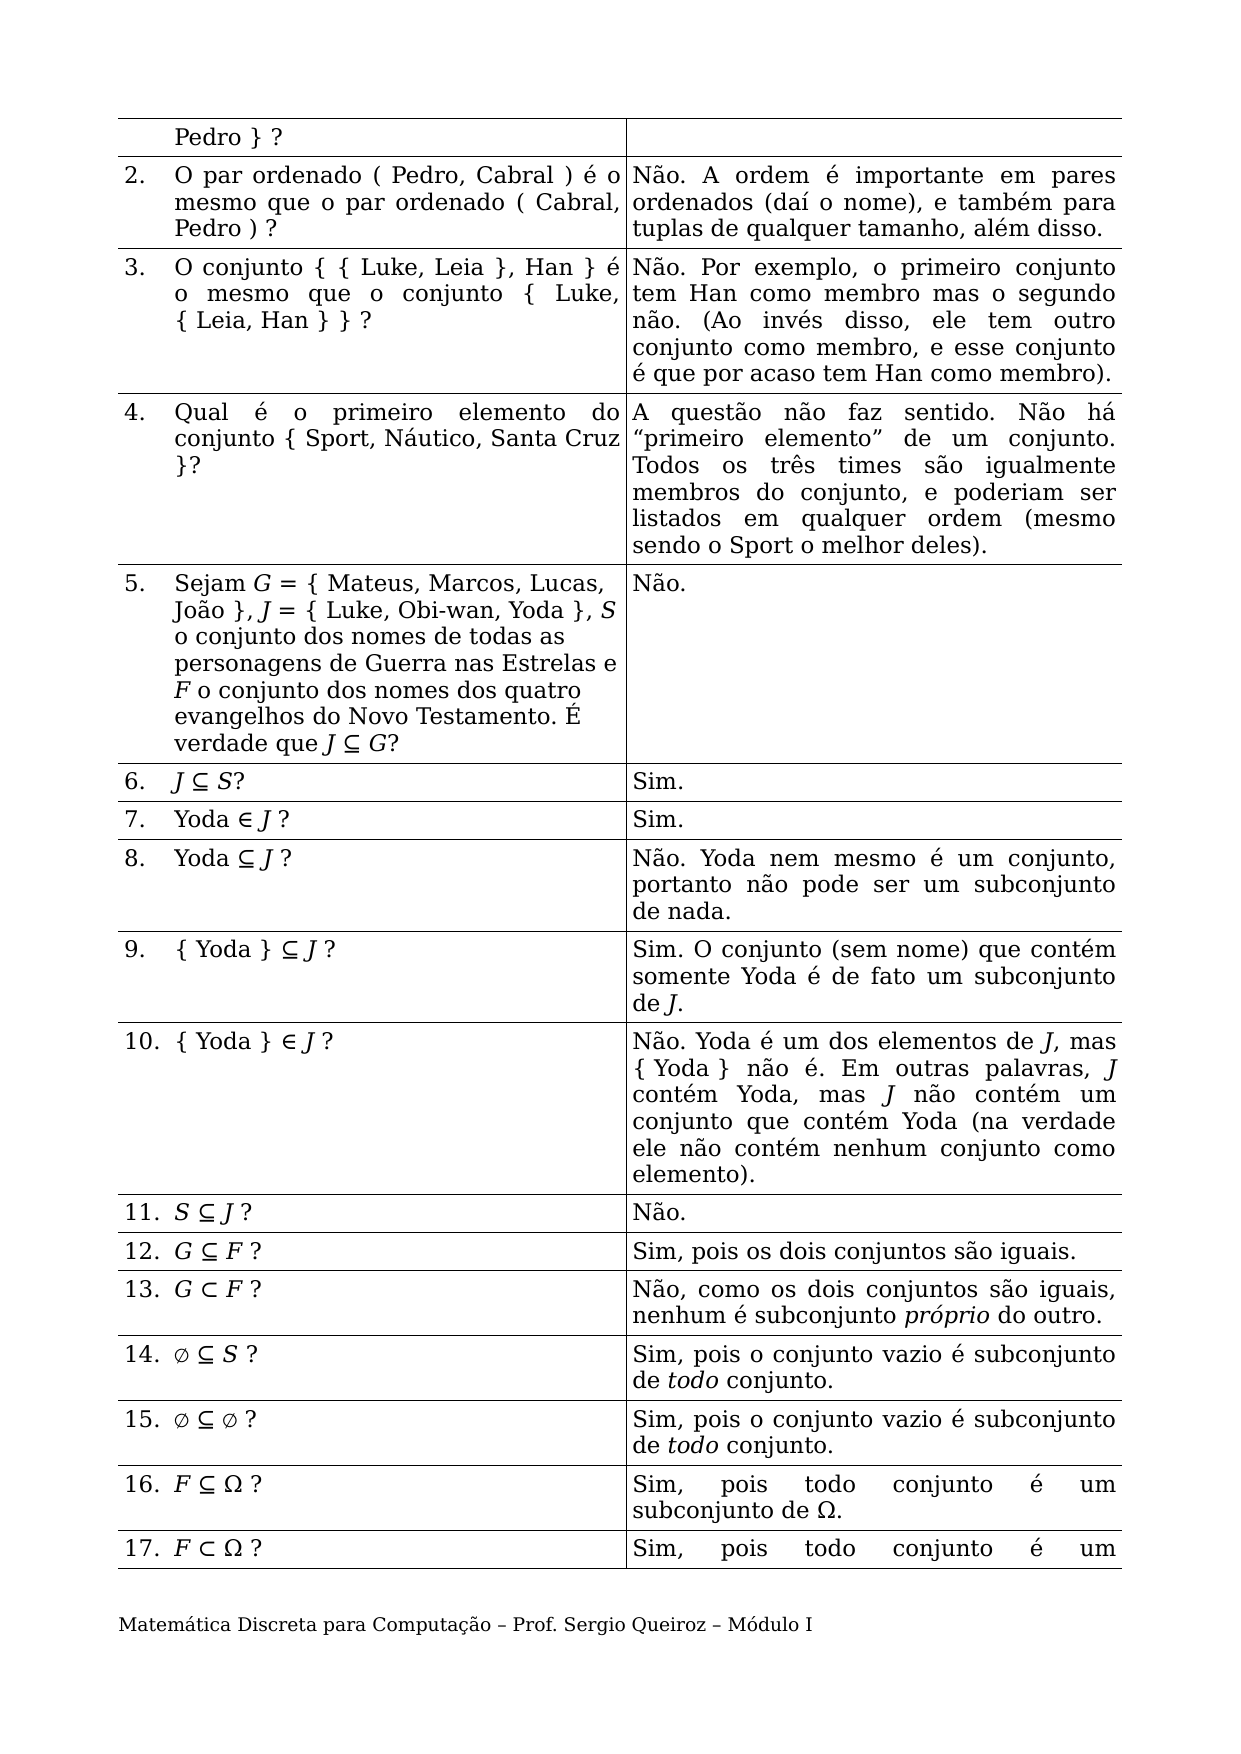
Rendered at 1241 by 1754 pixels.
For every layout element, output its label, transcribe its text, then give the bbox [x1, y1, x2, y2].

table_cell 11. [118, 1195, 168, 1232]
table_cell 5. [118, 565, 168, 763]
table_cell 10. [118, 1023, 168, 1194]
table_cell F ⊆ Ω ? [168, 1466, 626, 1530]
table_cell Não. [627, 1195, 1122, 1232]
table_cell 3. [118, 249, 168, 393]
table_cell Sim, pois o conjunto vazio é subconjunto de todo conjunto. [627, 1401, 1122, 1465]
table_cell Sim. [627, 764, 1122, 801]
table_cell Yoda ⊆ J ? [168, 840, 626, 931]
table_cell Sim, pois todo conjunto é um [627, 1531, 1122, 1568]
table_cell 9. [118, 932, 168, 1022]
table_cell G ⊂ F ? [168, 1271, 626, 1335]
table_cell Não. Yoda nem mesmo é um conjunto, portanto não pode ser um subconjunto de nada. [627, 840, 1122, 931]
table_cell Yoda ∈ J ? [168, 802, 626, 839]
table_cell F ⊂ Ω ? [168, 1531, 626, 1568]
table_cell 13. [118, 1271, 168, 1335]
table_cell Não, como os dois conjuntos são iguais, nenhum é subconjunto próprio do outro. [627, 1271, 1122, 1335]
table_cell Sim. [627, 802, 1122, 839]
table_cell 6. [118, 764, 168, 801]
table_cell 8. [118, 840, 168, 931]
table_cell A questão não faz sentido. Não há “primeiro elemento” de um conjunto. Todos os três times são igualmente membros do conjunto, e poderiam ser listados em qualquer ordem (mesmo sendo o Sport o melhor deles). [627, 394, 1122, 564]
table_cell Sim. O conjunto (sem nome) que contém somente Yoda é de fato um subconjunto de J. [627, 932, 1122, 1022]
table_cell Não. Por exemplo, o primeiro conjunto tem Han como membro mas o segundo não. (Ao invés disso, ele tem outro conjunto como membro, e esse conjunto é que por acaso tem Han como membro). [627, 249, 1122, 393]
table_header Pedro } ? [168, 119, 626, 156]
table_cell 12. [118, 1233, 168, 1270]
table_cell J ⊆ S? [168, 764, 626, 801]
table_cell Sim, pois os dois conjuntos são iguais. [627, 1233, 1122, 1270]
table_cell Não. [627, 565, 1122, 763]
table_cell Qual é o primeiro elemento do conjunto { Sport, Náutico, Santa Cruz }? [168, 394, 626, 564]
table_cell ∅ ⊆ ∅ ? [168, 1401, 626, 1465]
table_cell Não. Yoda é um dos elementos de J, mas { Yoda } não é. Em outras palavras, J contém Yoda, mas J não contém um conjunto que contém Yoda (na verdade ele não contém nenhum conjunto como elemento). [627, 1023, 1122, 1194]
table_header [627, 119, 1122, 156]
table_cell O par ordenado ( Pedro, Cabral ) é o mesmo que o par ordenado ( Cabral, Pedro ) ? [168, 157, 626, 248]
table_cell 14. [118, 1336, 168, 1400]
table_cell Não. A ordem é importante em pares ordenados (daí o nome), e também para tuplas de qualquer tamanho, além disso. [627, 157, 1122, 248]
table_cell 7. [118, 802, 168, 839]
table_cell 4. [118, 394, 168, 564]
table_cell Sim, pois o conjunto vazio é subconjunto de todo conjunto. [627, 1336, 1122, 1400]
table_cell 15. [118, 1401, 168, 1465]
table_cell ∅ ⊆ S ? [168, 1336, 626, 1400]
table_cell O conjunto { { Luke, Leia }, Han } é o mesmo que o conjunto { Luke, { Leia, Han } } ? [168, 249, 626, 393]
table_cell Sim, pois todo conjunto é um subconjunto de Ω. [627, 1466, 1122, 1530]
table_cell { Yoda } ∈ J ? [168, 1023, 626, 1194]
table_cell S ⊆ J ? [168, 1195, 626, 1232]
table_cell { Yoda } ⊆ J ? [168, 932, 626, 1022]
table_cell Sejam G = { Mateus, Marcos, Lucas, João }, J = { Luke, Obi-wan, Yoda }, S o conjunto dos nomes de todas as personagens de Guerra nas Estrelas e F o conjunto dos nomes dos quatro evangelhos do Novo Testamento. É verdade que J ⊆ G? [168, 565, 626, 763]
table_cell 16. [118, 1466, 168, 1530]
table_cell G ⊆ F ? [168, 1233, 626, 1270]
table_cell 17. [118, 1531, 168, 1568]
table_cell 2. [118, 157, 168, 248]
table_header [118, 119, 168, 156]
